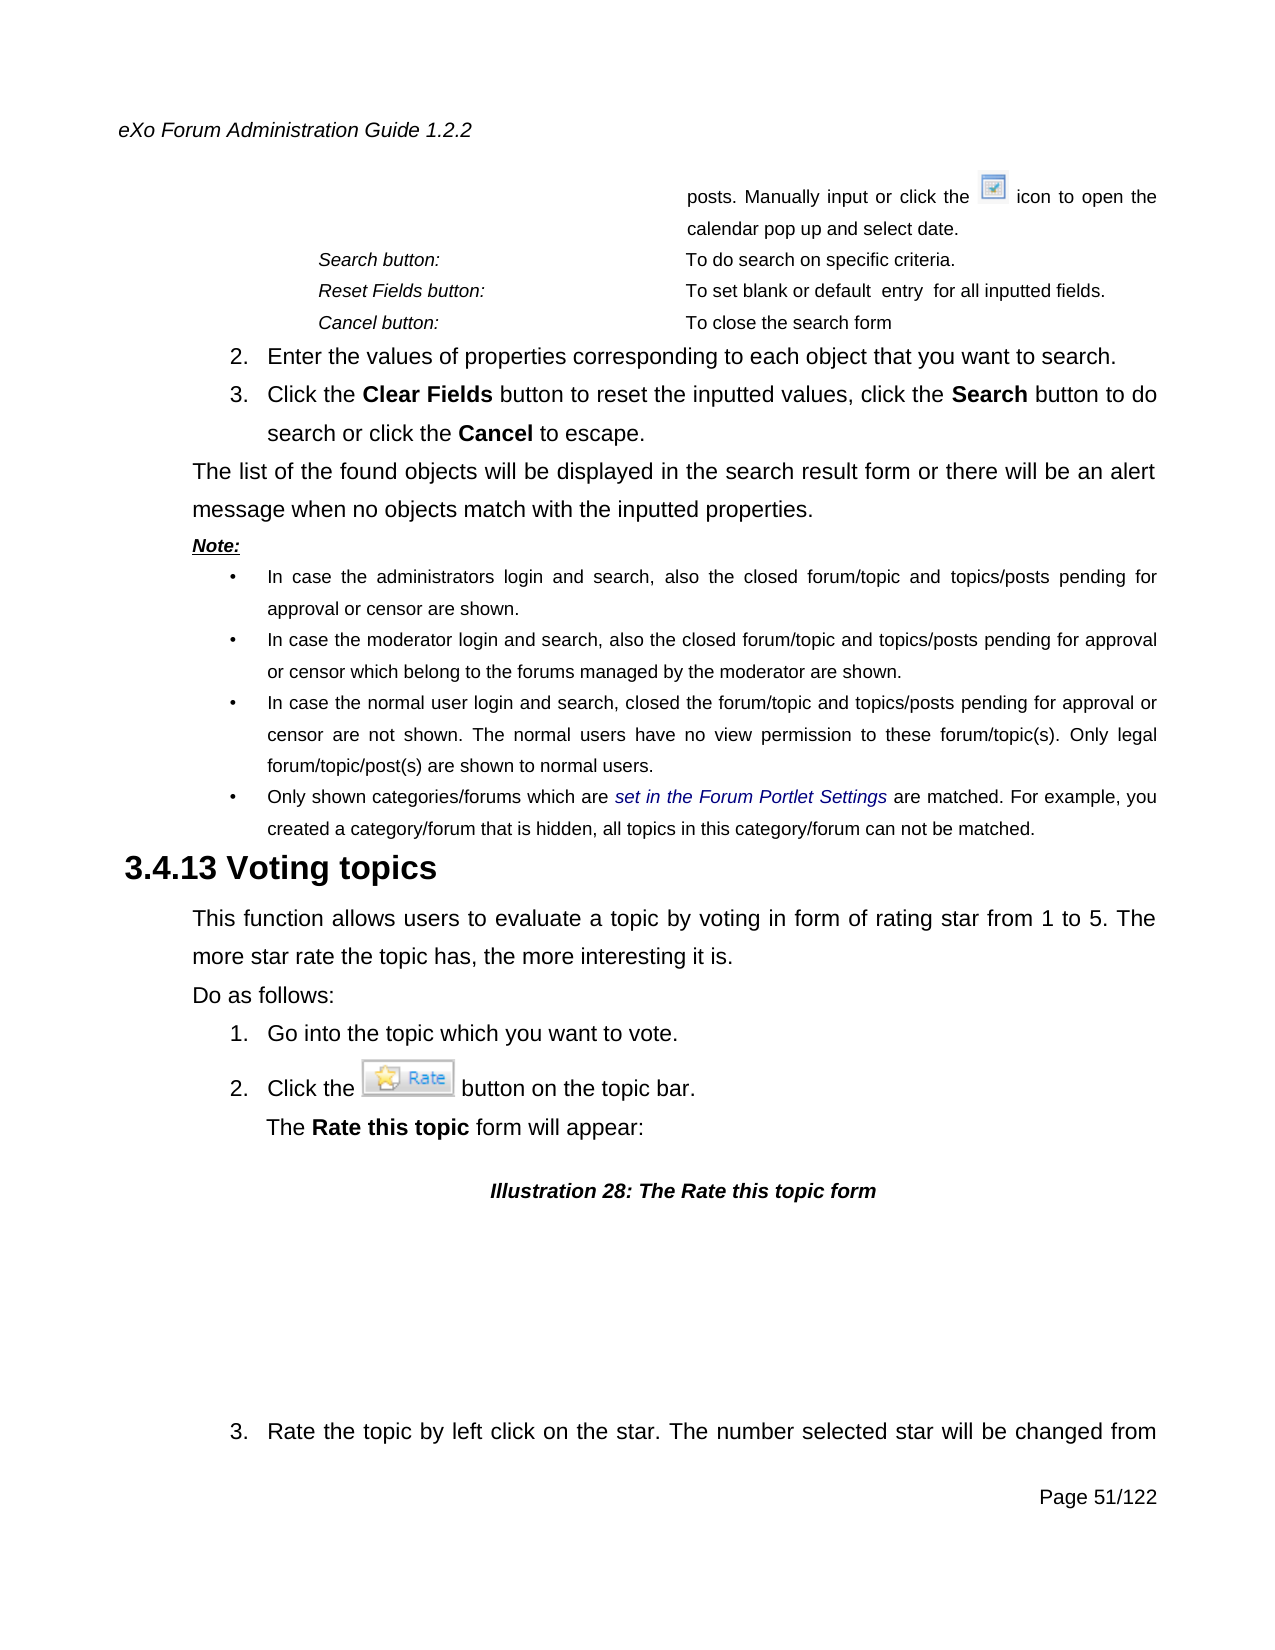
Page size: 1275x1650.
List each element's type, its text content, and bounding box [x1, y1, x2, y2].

picture [361, 1059, 456, 1097]
text Note: [192, 536, 1157, 557]
list Illustration 28: The Rate this topic form [403, 1179, 966, 1203]
text posts. Manually input or click the icon to open the calendar pop up and select date. [318, 171, 1157, 239]
list In case the normal user login and search, closed the forum/topic and topics/posts pending for approval or censor are not shown. The normal users have no view permission to these forum/topic(s). Only legal forum/topic/post(s) are shown to normal users. [229, 693, 1157, 776]
text The Rate this topic form will appear: [266, 1114, 1157, 1140]
list Click the Clear Fields button to reset the inputted values, click the Search button to do search or click the Cancel to escape. [229, 382, 1157, 446]
subtitle Voting topics [124, 849, 1157, 887]
text Do as follows: [192, 982, 1157, 1008]
text Cancel button: To close the search form [318, 312, 1157, 333]
list In case the moderator login and search, also the closed forum/topic and topics/posts pending for approval or censor which belong to the forums managed by the moderator are shown. [229, 630, 1157, 682]
list Enter the values of properties corresponding to each object that you want to search. [229, 343, 1157, 369]
text This function allows users to evaluate a topic by voting in form of rating star from 1 to 5. The more star rate the topic has, the more interesting it is. [192, 906, 1157, 969]
list Only shown categories/forums which are set in the Forum Portlet Settings are matched. For example, you created a category/forum that is hidden, all topics in this category/forum can not be matched. [229, 787, 1157, 839]
list Click the button on the topic bar. [229, 1059, 1157, 1102]
text Reset Fields button: To set blank or default entry for all inputted fields. [318, 281, 1157, 302]
text The list of the found objects will be displayed in the search result form or there will be an alert message when no objects match with the inputted properties. [192, 459, 1157, 523]
list In case the administrators login and search, also the closed forum/topic and topics/posts pending for approval or censor are shown. [229, 567, 1157, 619]
text Search button: To do search on specific criteria. [318, 249, 1157, 270]
list Rate the topic by left click on the star. The number selected star will be changed from [229, 1153, 1157, 1444]
picture [977, 170, 1009, 204]
list Go into the topic which you want to vote. [229, 1021, 1157, 1046]
